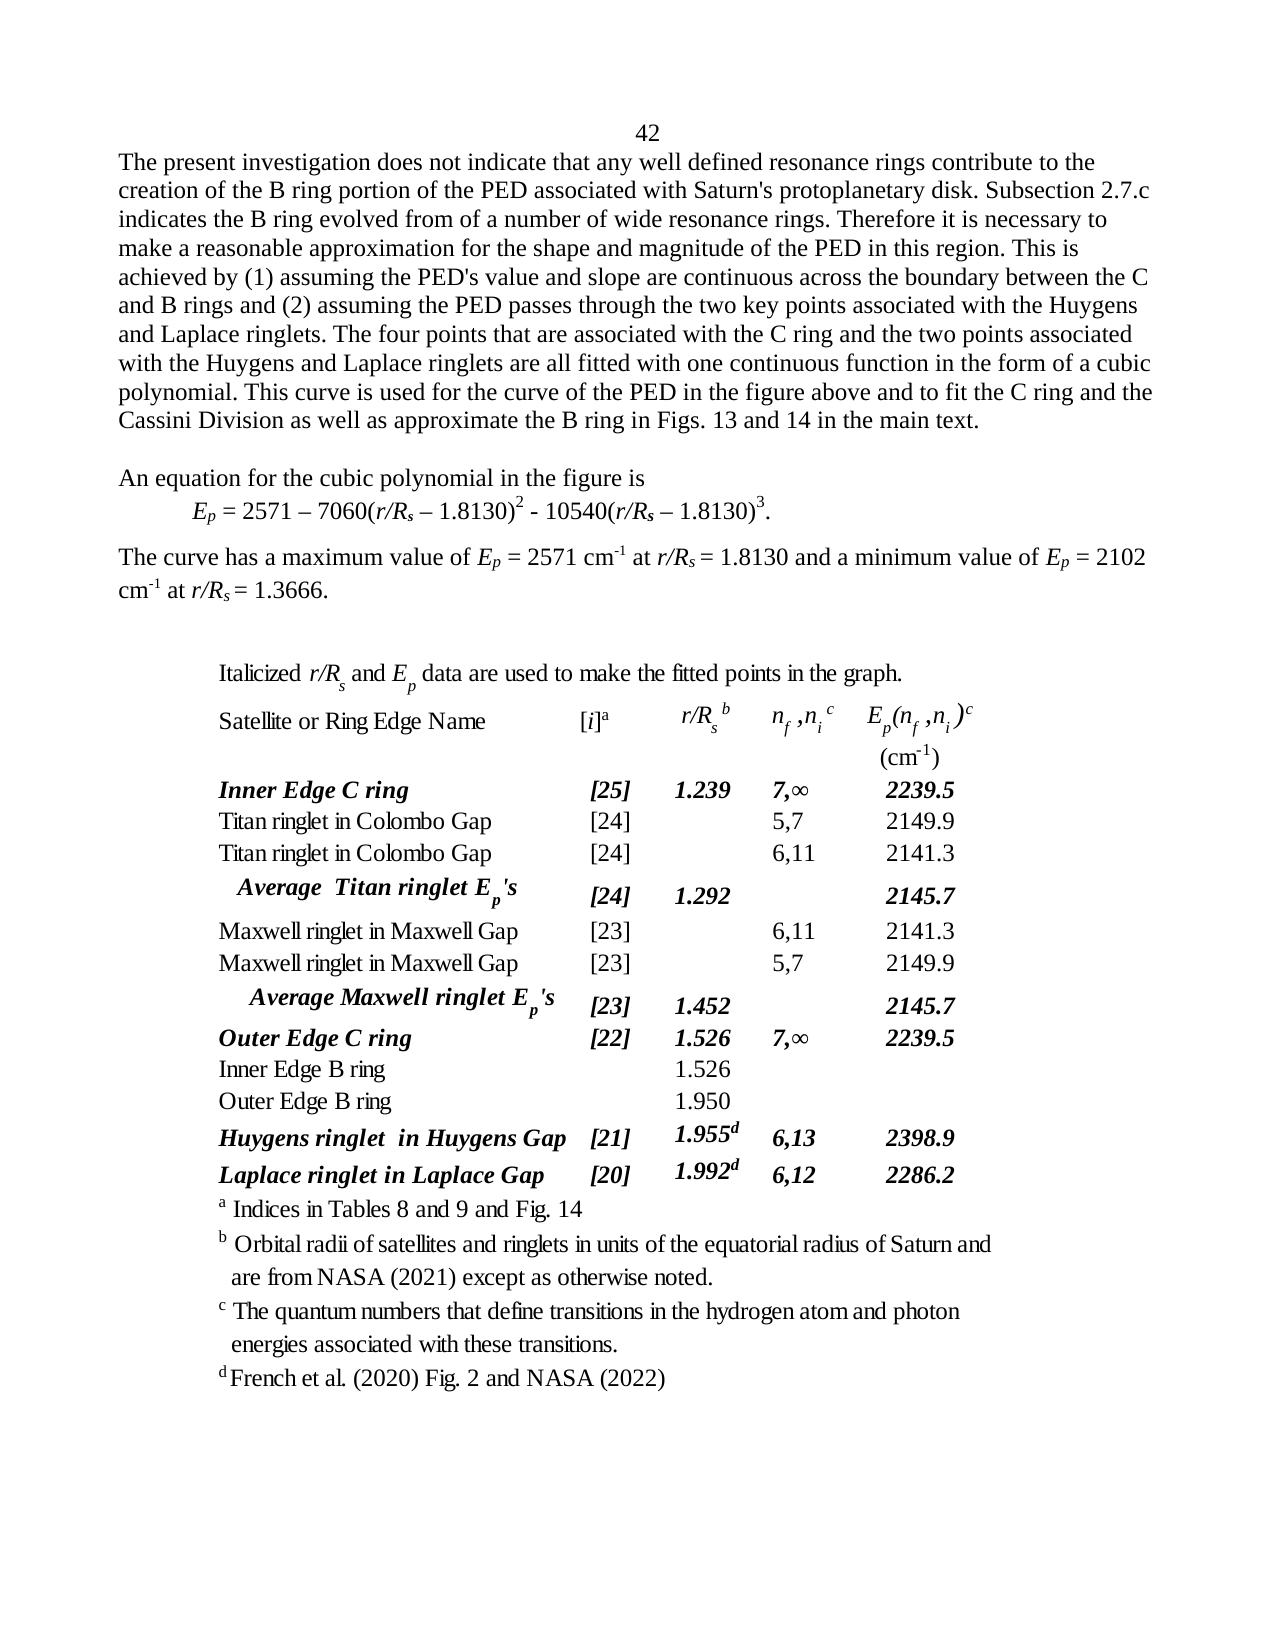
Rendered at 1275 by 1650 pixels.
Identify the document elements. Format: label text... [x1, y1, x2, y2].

text The curve has a maximum value of Ep = 2571 cm-1 at r/Rs = 1.8130 and a minimum value of Ep = 2102 cm-1 at r/Rs = 1.3666. [118, 538, 1157, 605]
text An equation for the cubic polynomial in the figure is [118, 463, 1157, 492]
text Ep = 2571 – 7060(r/Rs – 1.8130)2 - 10540(r/Rs – 1.8130)3. [118, 492, 1157, 525]
text achieved by (1) assuming the PED's value and slope are continuous across the boundary between the C [118, 262, 1157, 291]
text The present investigation does not indicate that any well defined resonance rings contribute to the creation of the B ring portion of the PED associated with Saturn's protoplanetary disk. Subsection 2.7.c [118, 147, 1157, 204]
text and B rings and (2) assuming the PED passes through the two key points associated with the Huygens and Laplace ringlets. The four points that are associated with the C ring and the two points associated with the Huygens and Laplace ringlets are all fitted with one continuous function in the form of a cubic polynomial. This curve is used for the curve of the PED in the figure above and to fit the C ring and the Cassini Division as well as approximate the B ring in Figs. 13 and 14 in the main text. [118, 291, 1157, 434]
text 42 [118, 118, 1157, 147]
text indicates the B ring evolved from of a number of wide resonance rings. Therefore it is necessary to make a reasonable approximation for the shape and magnitude of the PED in this region. This is [118, 204, 1157, 262]
